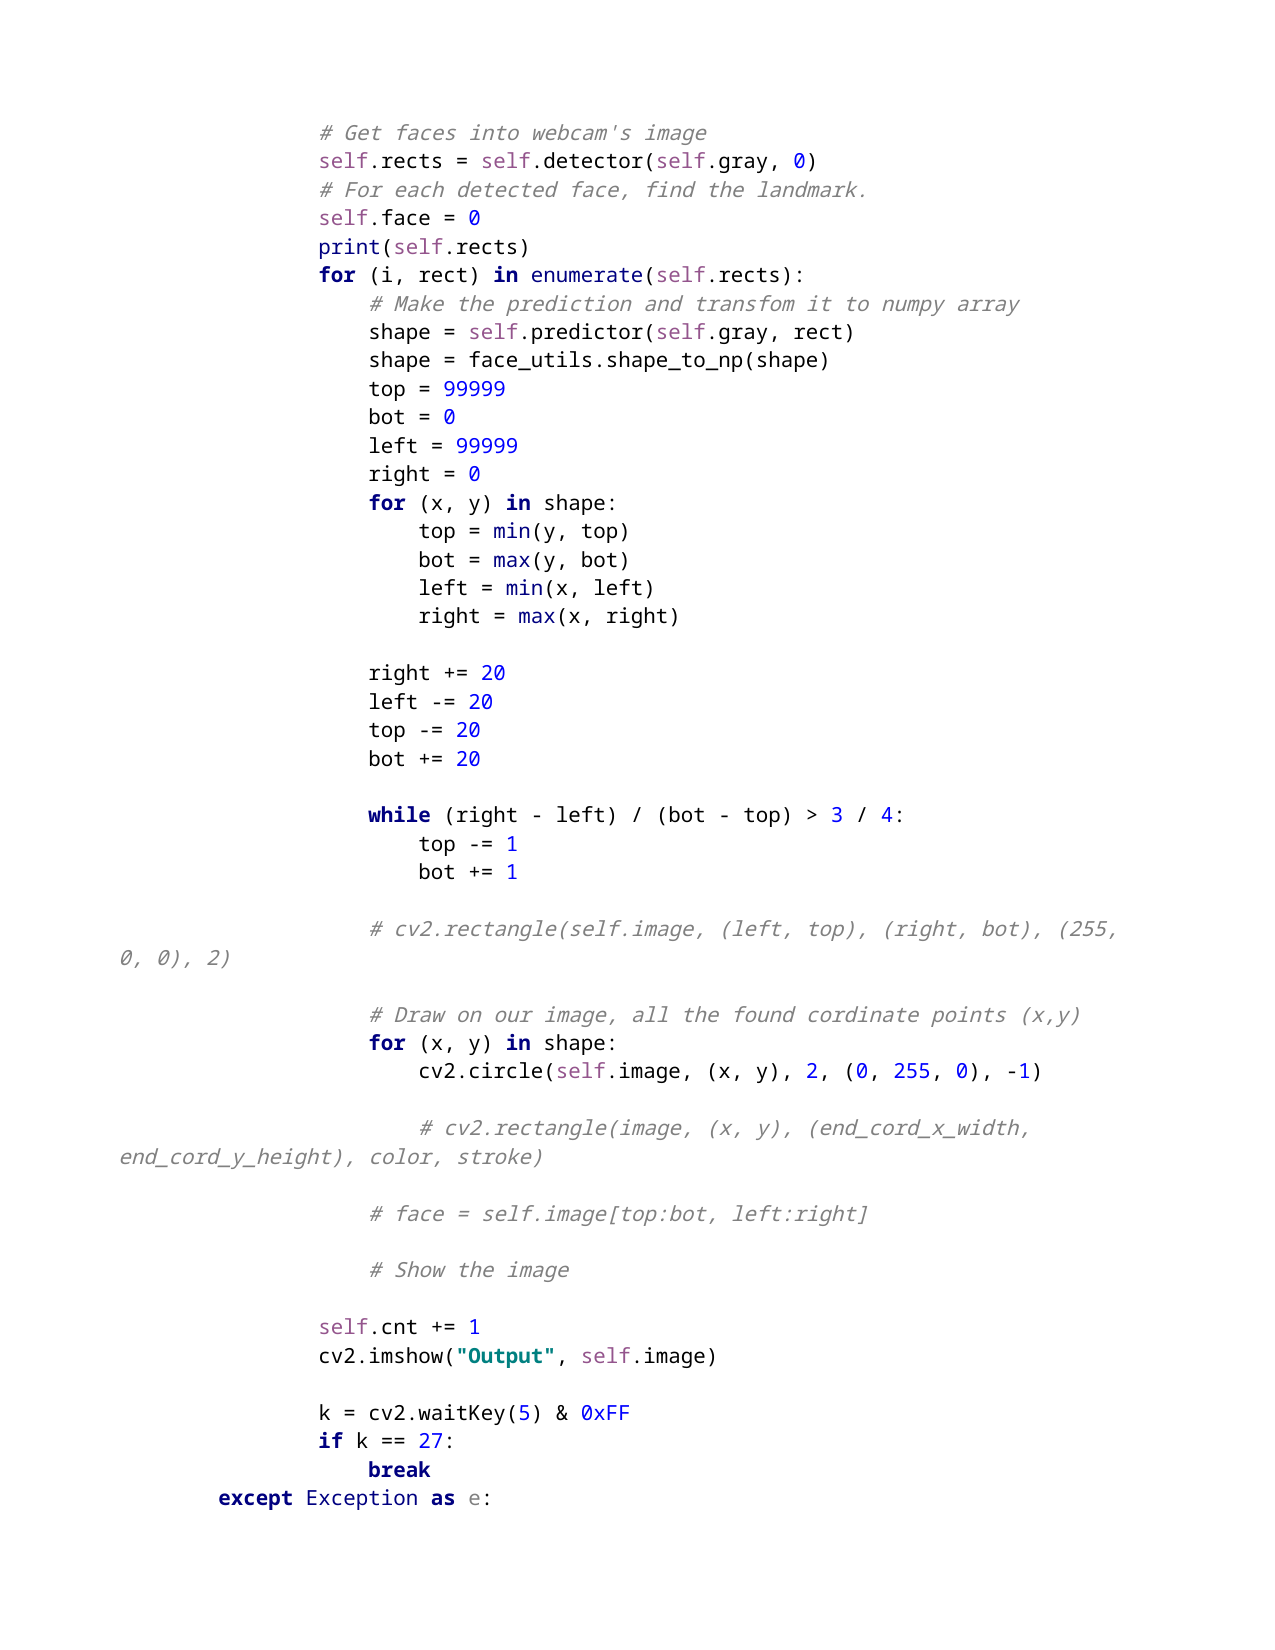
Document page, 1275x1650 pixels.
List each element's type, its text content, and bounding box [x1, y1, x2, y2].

text # Get faces into webcam's image self.rects = self.detector(self.gray, 0) # For each detected face, find the landmark. self.face = 0 print(self.rects) for (i, rect) in enumerate(self.rects): # Make the prediction and transfom it to numpy array shape = self.predictor(self.gray, rect) shape = face_utils.shape_to_np(shape) top = 99999 bot = 0 left = 99999 right = 0 for (x, y) in shape: top = min(y, top) bot = max(y, bot) left = min(x, left) right = max(x, right) right += 20 left -= 20 top -= 20 bot += 20 while (right - left) / (bot - top) > 3 / 4: top -= 1 bot += 1 # cv2.rectangle(self.image, (left, top), (right, bot), (255, 0, 0), 2) # Draw on our image, all the found cordinate points (x,y) for (x, y) in shape: cv2.circle(self.image, (x, y), 2, (0, 255, 0), -1) # cv2.rectangle(image, (x, y), (end_cord_x_width, end_cord_y_height), color, stroke) # face = self.image[top:bot, left:right] # Show the image self.cnt += 1 cv2.imshow("Output", self.image) k = cv2.waitKey(5) & 0xFF if k == 27: break except Exception as e: [118, 118, 1157, 1512]
